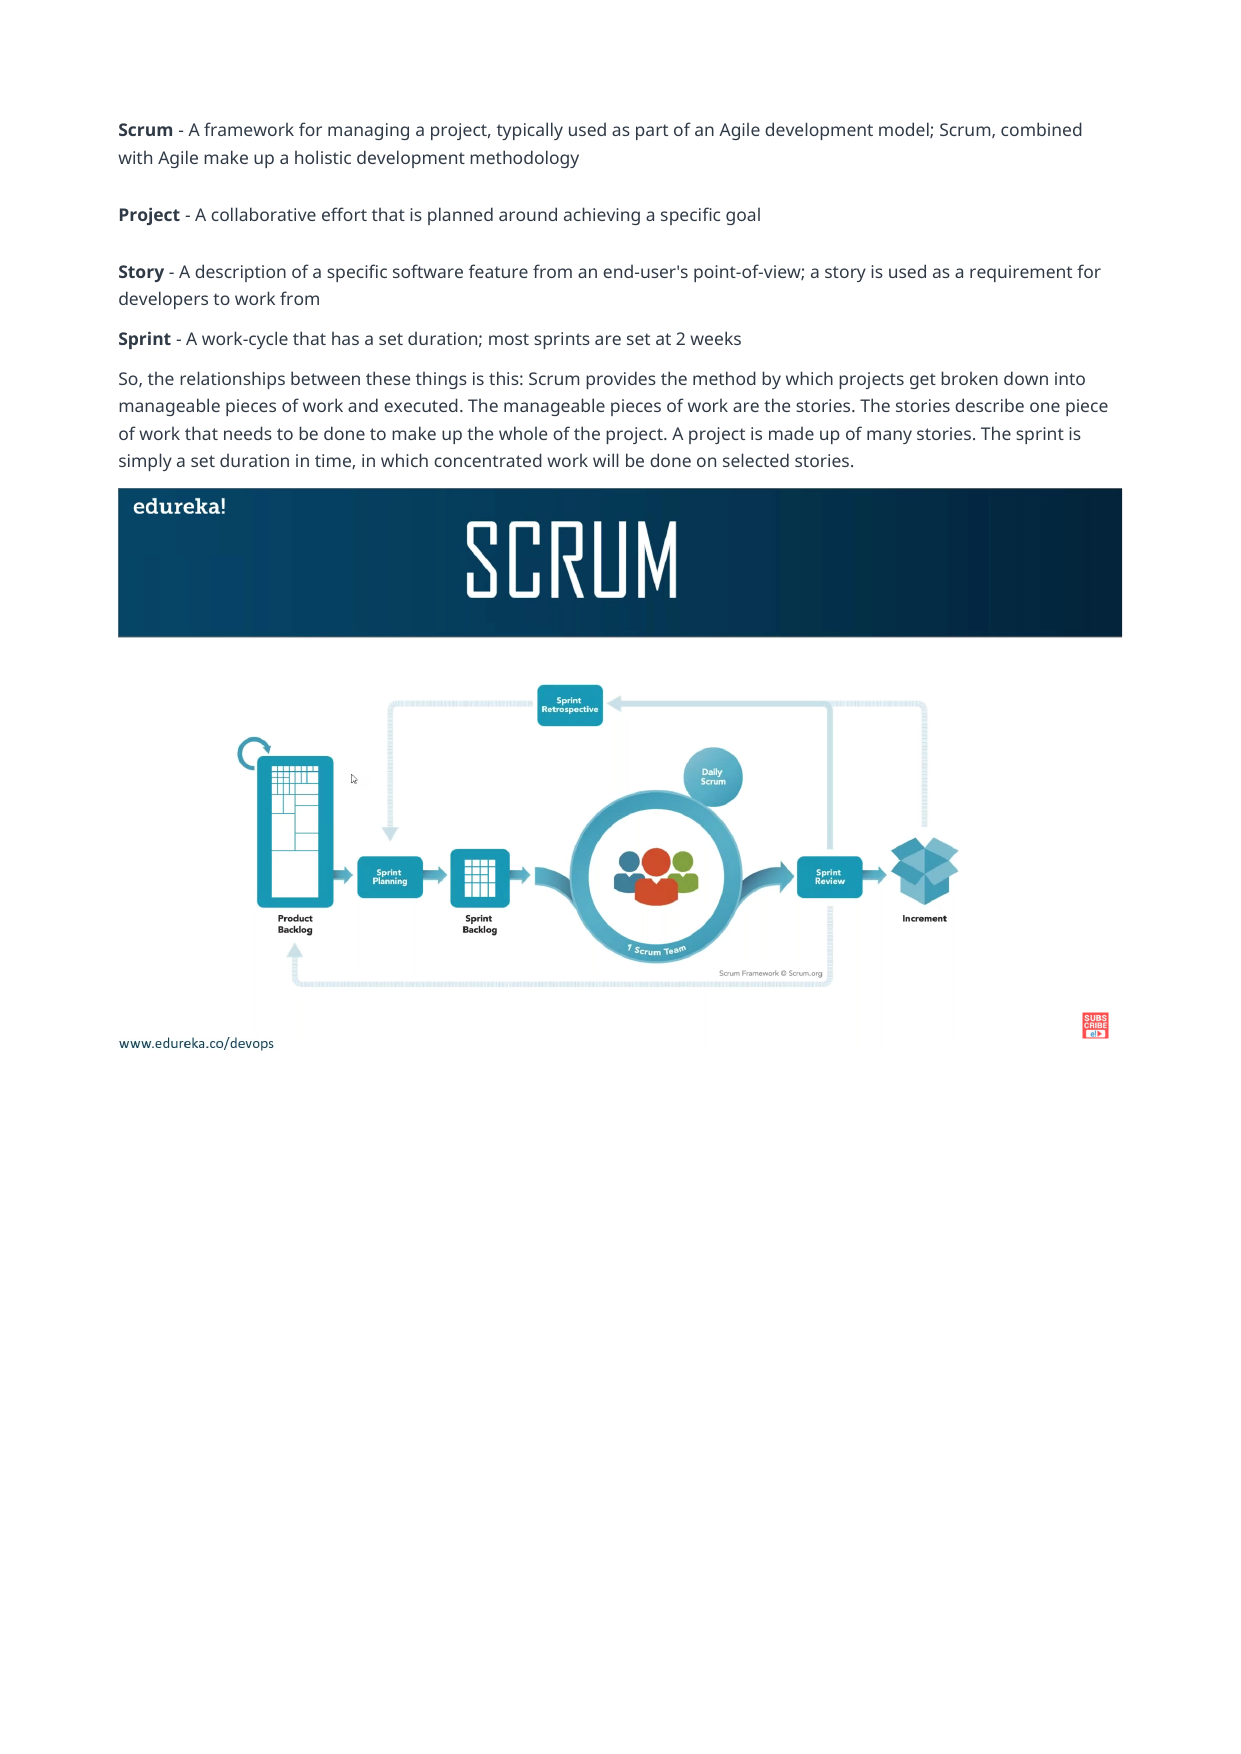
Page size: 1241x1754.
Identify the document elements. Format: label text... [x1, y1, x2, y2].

text So, the relationships between these things is this: Scrum provides the method by which projects get broken down into manageable pieces of work and executed. The manageable pieces of work are the stories. The stories describe one piece of work that needs to be done to make up the whole of the project. A project is made up of many stories. The sprint is simply a set duration in time, in which concentrated work will be done on selected stories. [118, 366, 1122, 472]
text Project - A collaborative effort that is planned around achieving a specific goal [118, 202, 1122, 226]
picture [118, 488, 1123, 1054]
text Scrum - A framework for managing a project, typically used as part of an Agile development model; Scrum, combined with Agile make up a holistic development methodology [118, 118, 1122, 169]
text Story - A description of a specific software feature from an end-user's point-of-view; a story is used as a requirement for developers to work from [118, 259, 1122, 311]
text Sprint - A work-cycle that has a set duration; most sprints are set at 2 weeks [118, 327, 1122, 350]
